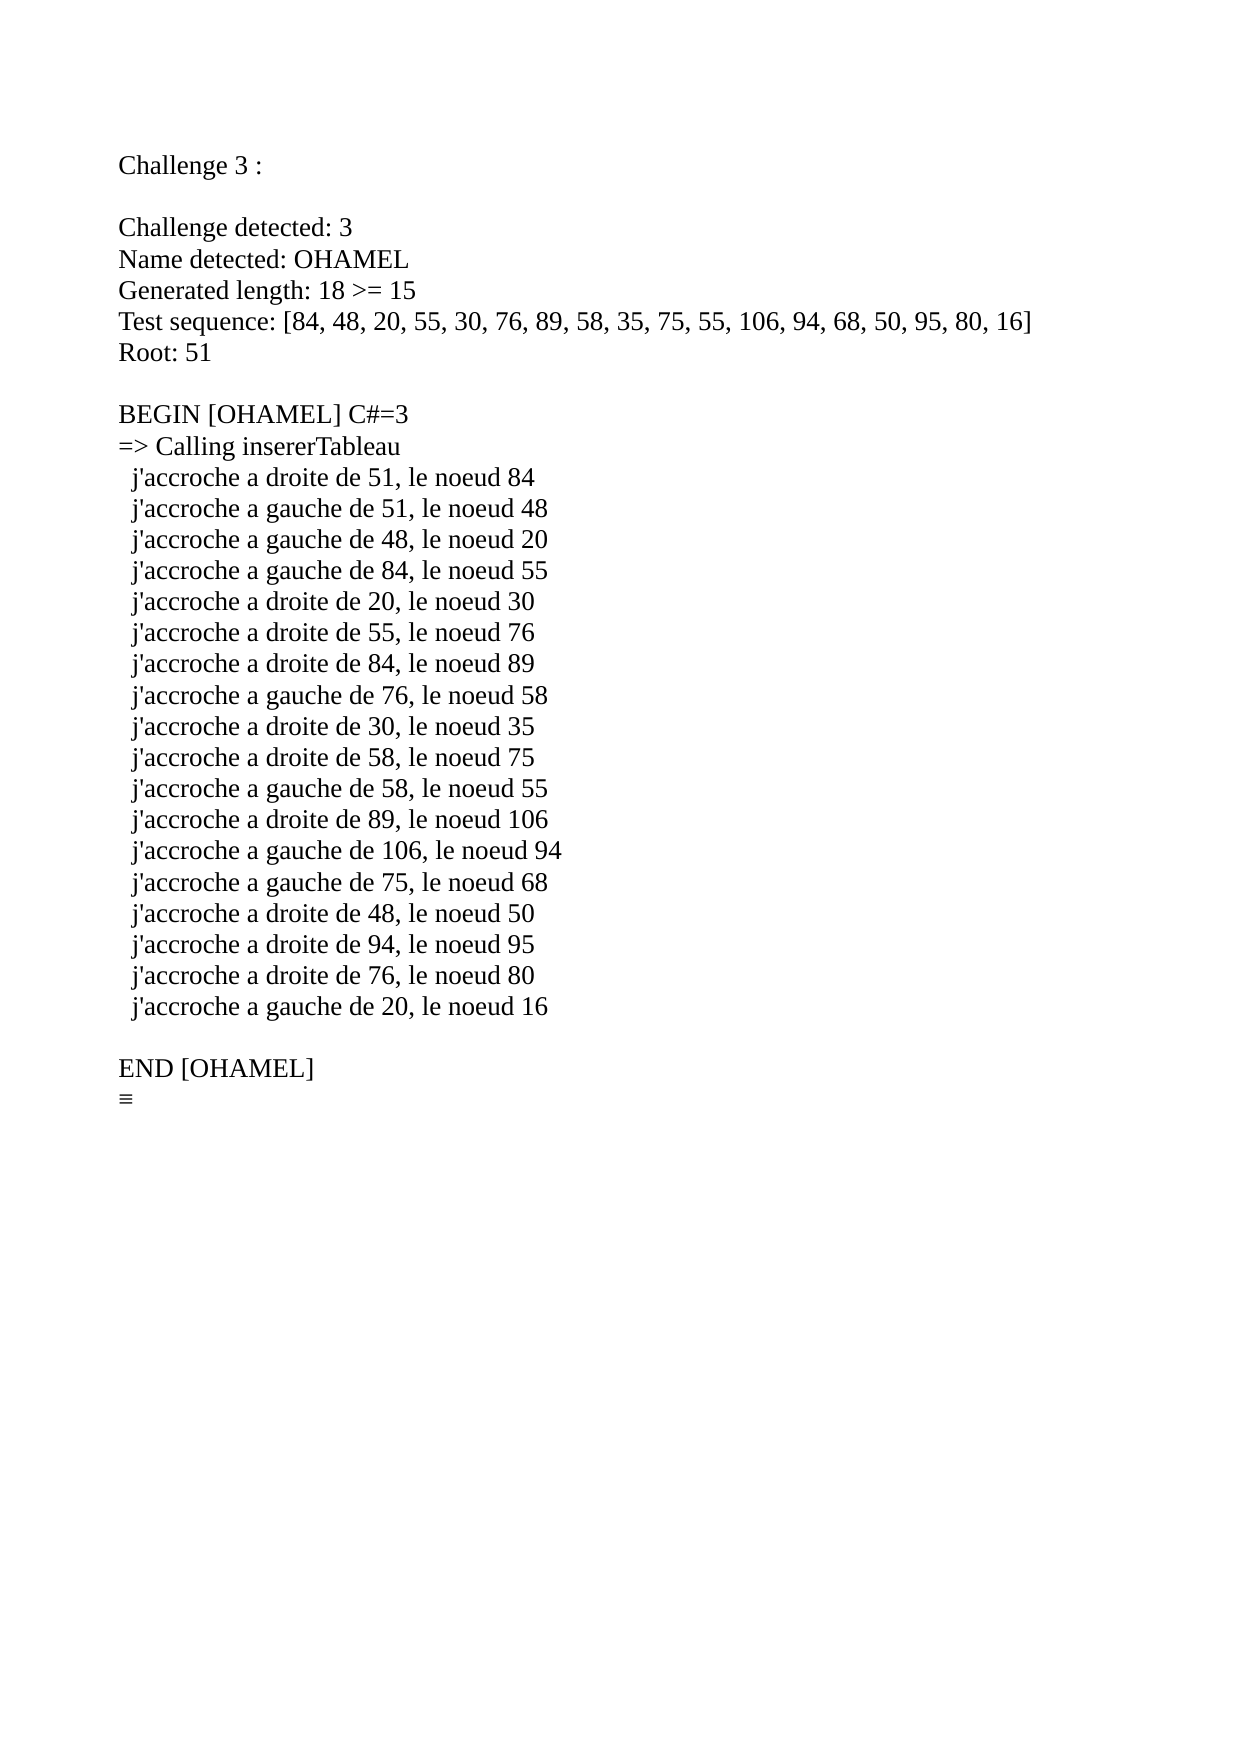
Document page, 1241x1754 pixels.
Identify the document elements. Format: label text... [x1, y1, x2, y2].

text j'accroche a gauche de 76, le noeud 58 [118, 679, 1122, 710]
text Name detected: OHAMEL [118, 243, 1122, 274]
text Challenge detected: 3 [118, 212, 1122, 243]
text Test sequence: [84, 48, 20, 55, 30, 76, 89, 58, 35, 75, 55, 106, 94, 68, 50, 95, 80, 16] [118, 305, 1122, 336]
text j'accroche a gauche de 75, le noeud 68 [118, 866, 1122, 897]
text Generated length: 18 >= 15 [118, 274, 1122, 305]
text j'accroche a droite de 20, le noeud 30 [118, 585, 1122, 616]
text j'accroche a droite de 58, le noeud 75 [118, 741, 1122, 772]
text j'accroche a droite de 55, le noeud 76 [118, 616, 1122, 648]
text j'accroche a gauche de 106, le noeud 94 [118, 834, 1122, 866]
text => Calling insererTableau [118, 429, 1122, 461]
text j'accroche a droite de 76, le noeud 80 [118, 959, 1122, 990]
text j'accroche a droite de 48, le noeud 50 [118, 897, 1122, 928]
text j'accroche a droite de 94, le noeud 95 [118, 928, 1122, 959]
text j'accroche a droite de 30, le noeud 35 [118, 710, 1122, 741]
text j'accroche a droite de 51, le noeud 84 [118, 461, 1122, 492]
text j'accroche a droite de 84, le noeud 89 [118, 648, 1122, 679]
text j'accroche a gauche de 48, le noeud 20 [118, 523, 1122, 554]
text j'accroche a gauche de 84, le noeud 55 [118, 554, 1122, 585]
text j'accroche a gauche de 20, le noeud 16 [118, 990, 1122, 1021]
text BEGIN [OHAMEL] C#=3 [118, 398, 1122, 429]
text Challenge 3 : [118, 149, 1122, 180]
text j'accroche a gauche de 58, le noeud 55 [118, 772, 1122, 803]
text ≡ [118, 1084, 1122, 1115]
text j'accroche a gauche de 51, le noeud 48 [118, 492, 1122, 523]
text j'accroche a droite de 89, le noeud 106 [118, 803, 1122, 834]
text END [OHAMEL] [118, 1052, 1122, 1084]
text Root: 51 [118, 336, 1122, 367]
